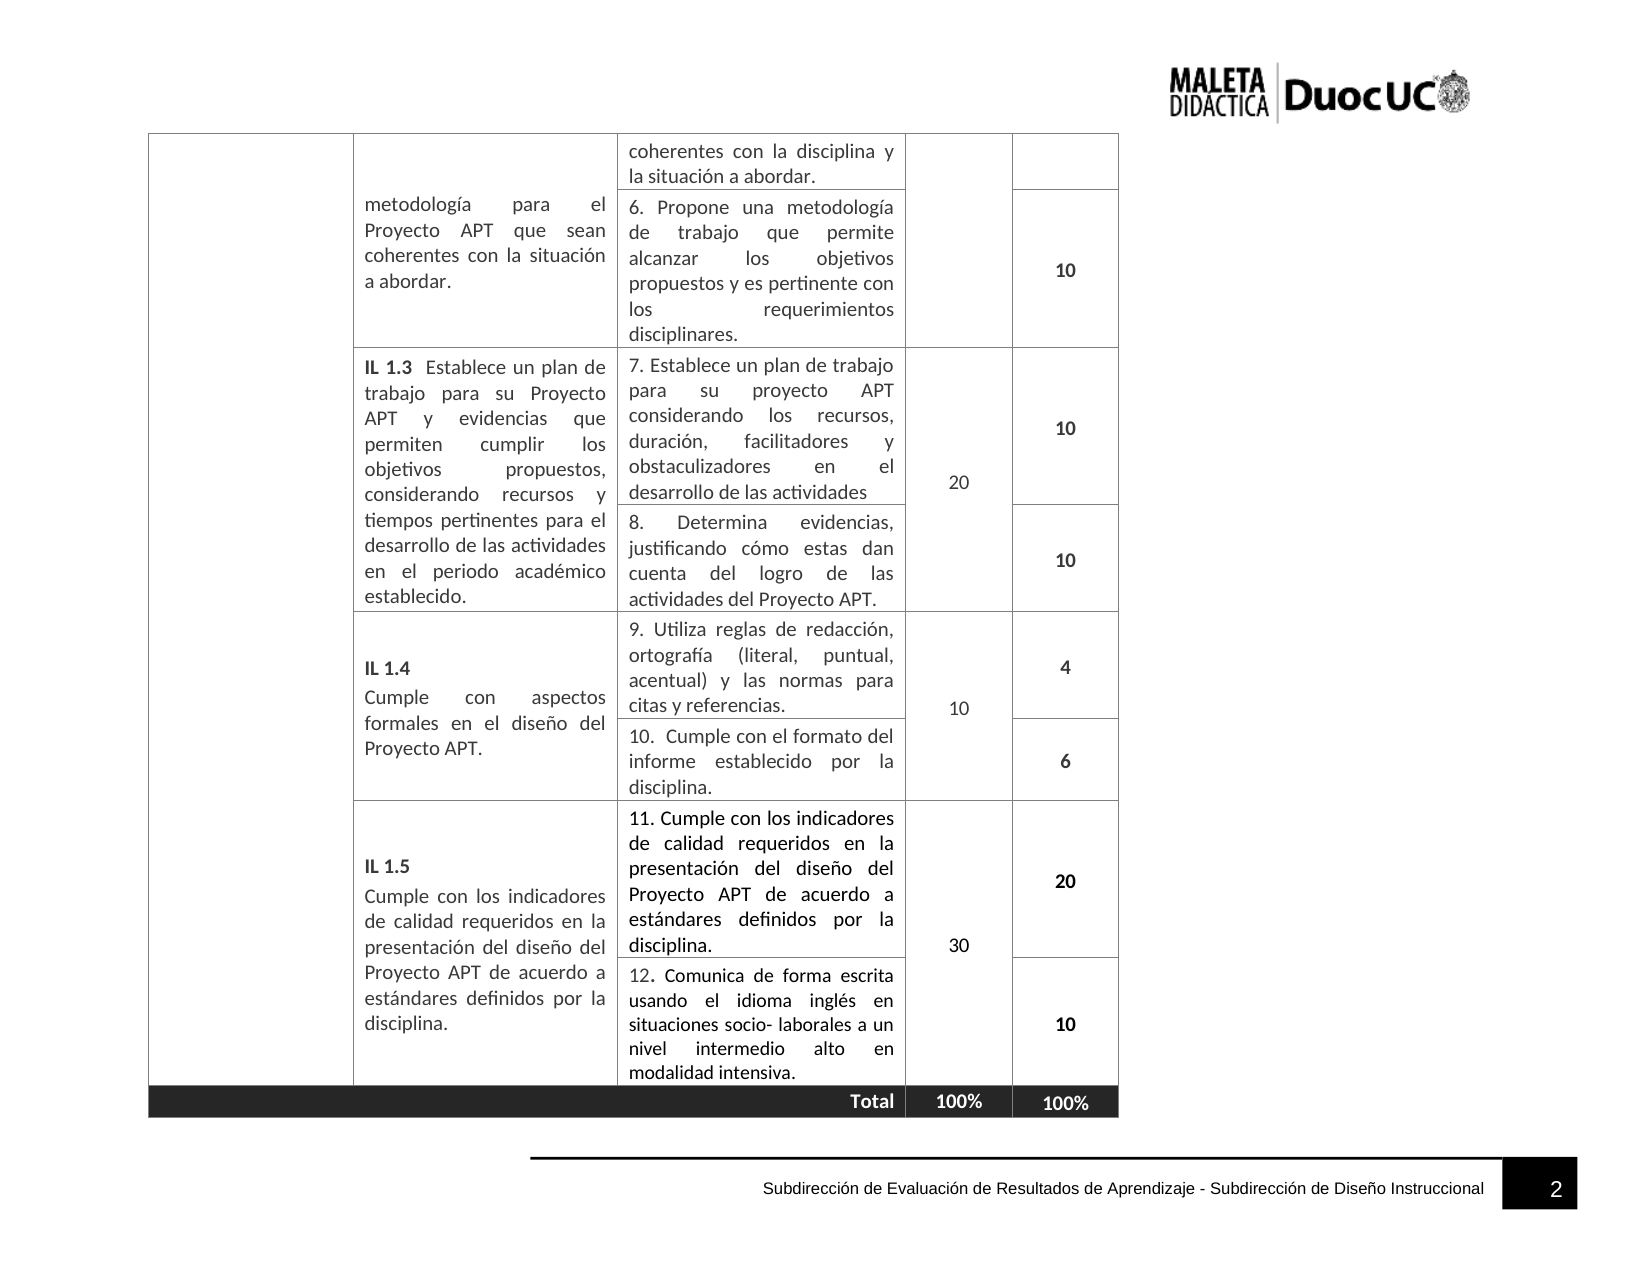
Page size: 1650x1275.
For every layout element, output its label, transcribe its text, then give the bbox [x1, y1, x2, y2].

table_cell 9. Utiliza reglas de redacción, ortografía (literal, puntual, acentual) y las normas para citas y referencias. [618, 612, 905, 718]
table_cell 100% [906, 1086, 1012, 1117]
table_cell 100% [1013, 1086, 1118, 1117]
table_cell 4 [1013, 612, 1118, 718]
table_cell 6. Propone una metodología de trabajo que permite alcanzar los objetivos propuestos y es pertinente con los requerimientos disciplinares. [618, 190, 905, 347]
table_cell 6 [1013, 719, 1118, 799]
table_cell [906, 134, 1012, 347]
table_cell IL 1.4 Cumple con aspectos formales en el diseño del Proyecto APT. [354, 612, 617, 799]
table_cell 10 [1013, 348, 1118, 504]
table_cell 20 [1013, 801, 1118, 957]
table_cell coherentes con la disciplina y la situación a abordar. [618, 134, 905, 189]
table_cell IL 1.3 Establece un plan de trabajo para su Proyecto APT y evidencias que permiten cumplir los objetivos propuestos, considerando recursos y tiempos pertinentes para el desarrollo de las actividades en el periodo académico establecido. [354, 348, 617, 611]
table_cell metodología para el Proyecto APT que sean coherentes con la situación a abordar. [354, 134, 617, 347]
table_cell Total [149, 1086, 905, 1117]
table_cell IL 1.5 Cumple con los indicadores de calidad requeridos en la presentación del diseño del Proyecto APT de acuerdo a estándares definidos por la disciplina. [354, 801, 617, 1084]
table_cell 10 [906, 612, 1012, 799]
table_cell 10 [1013, 190, 1118, 347]
table_cell 10 [1013, 505, 1118, 611]
table_cell 20 [906, 348, 1012, 611]
table_cell 30 [906, 801, 1012, 1084]
table_cell [1013, 134, 1118, 189]
table_cell 8. Determina evidencias, justificando cómo estas dan cuenta del logro de las actividades del Proyecto APT. [618, 505, 905, 611]
table_cell 11. Cumple con los indicadores de calidad requeridos en la presentación del diseño del Proyecto APT de acuerdo a estándares definidos por la disciplina. [618, 801, 905, 957]
table_cell 10. Cumple con el formato del informe establecido por la disciplina. [618, 719, 905, 799]
table_cell 7. Establece un plan de trabajo para su proyecto APT considerando los recursos, duración, facilitadores y obstaculizadores en el desarrollo de las actividades [618, 348, 905, 504]
table_cell 12. Comunica de forma escrita usando el idioma inglés en situaciones socio- laborales a un nivel intermedio alto en modalidad intensiva. [618, 958, 905, 1084]
table_cell 10 [1013, 958, 1118, 1084]
